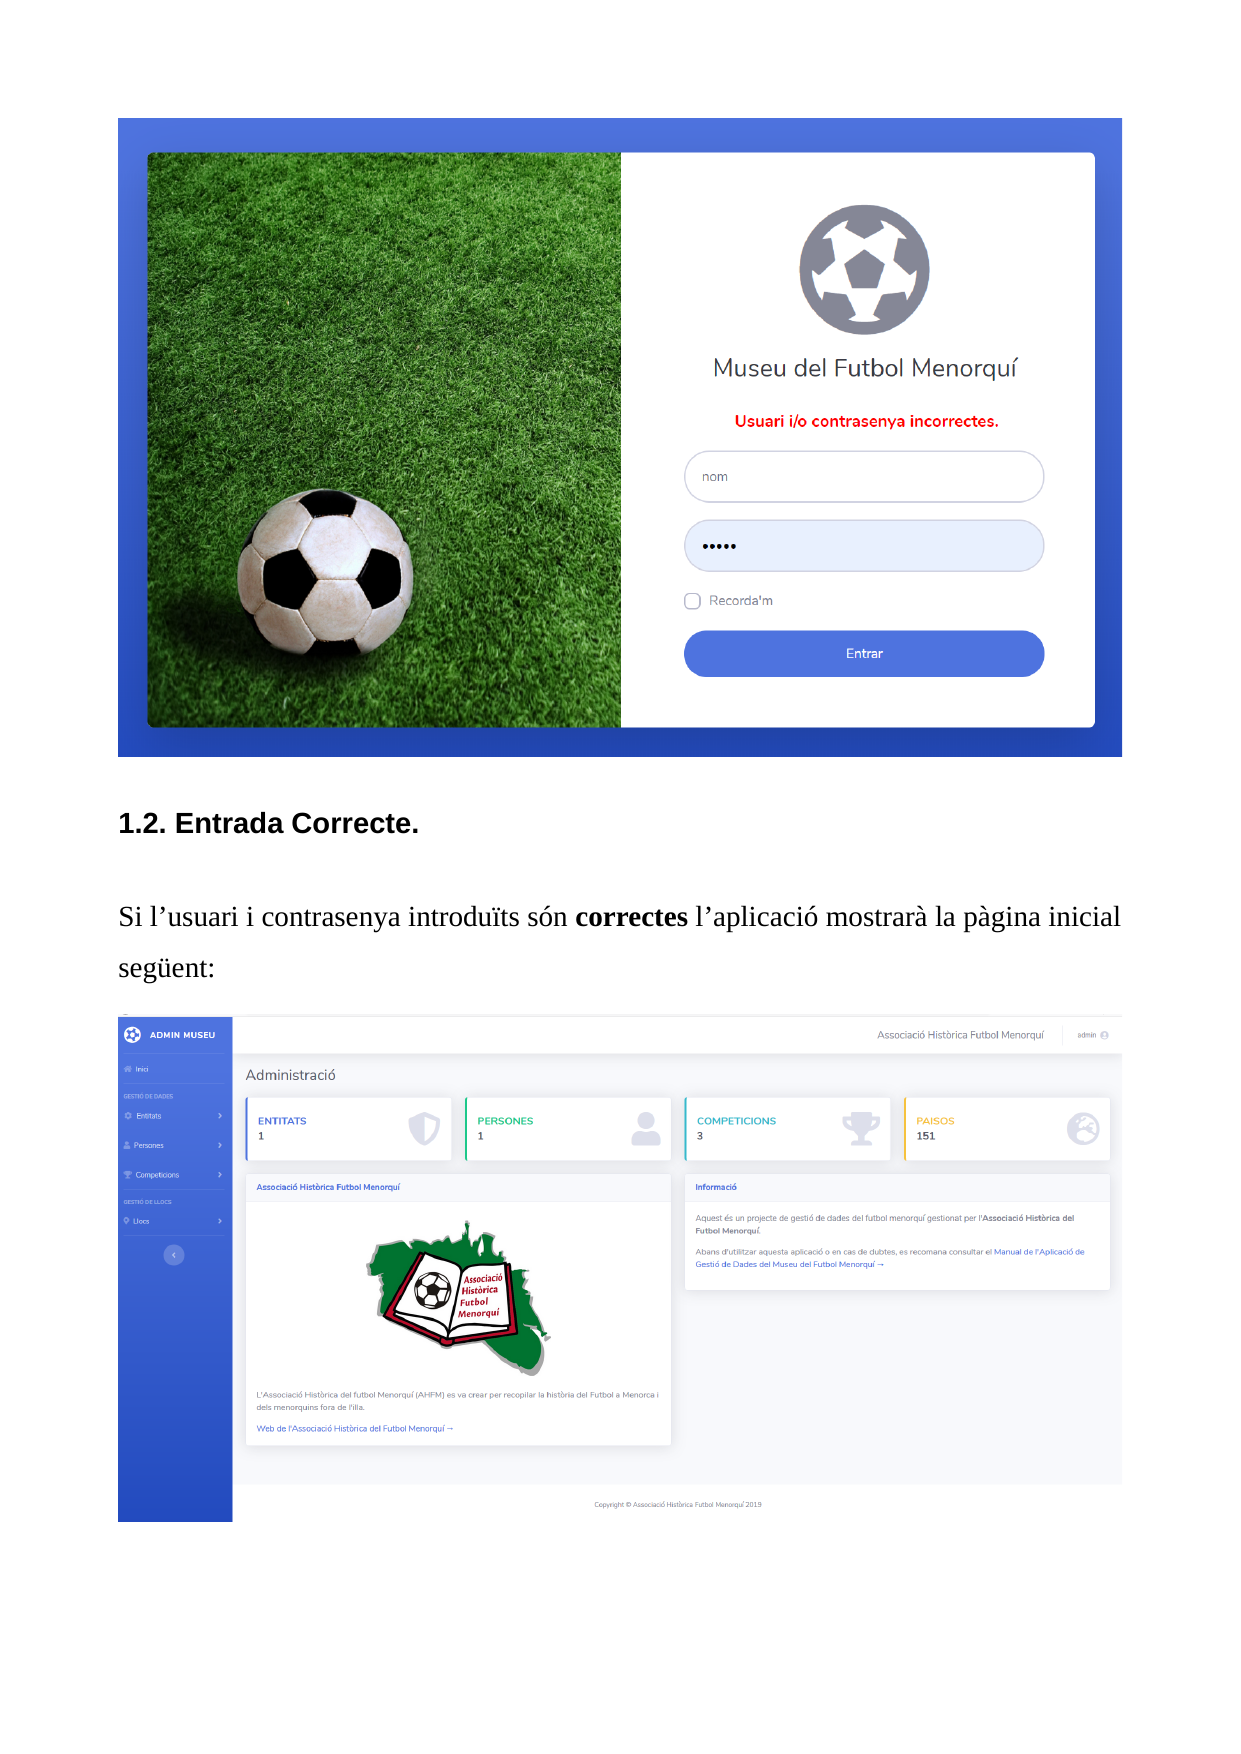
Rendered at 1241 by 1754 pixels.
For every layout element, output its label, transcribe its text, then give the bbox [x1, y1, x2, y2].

text Si l’usuari i contrasenya introduïts són correctes l’aplicació mostrarà la pàgina inicial següent: [118, 899, 1122, 983]
picture [118, 1014, 1123, 1522]
table_header [118, 757, 1122, 785]
table_header [118, 1522, 1122, 1536]
subtitle 1.2. Entrada Correcte. [118, 806, 1122, 839]
picture [118, 118, 1123, 757]
